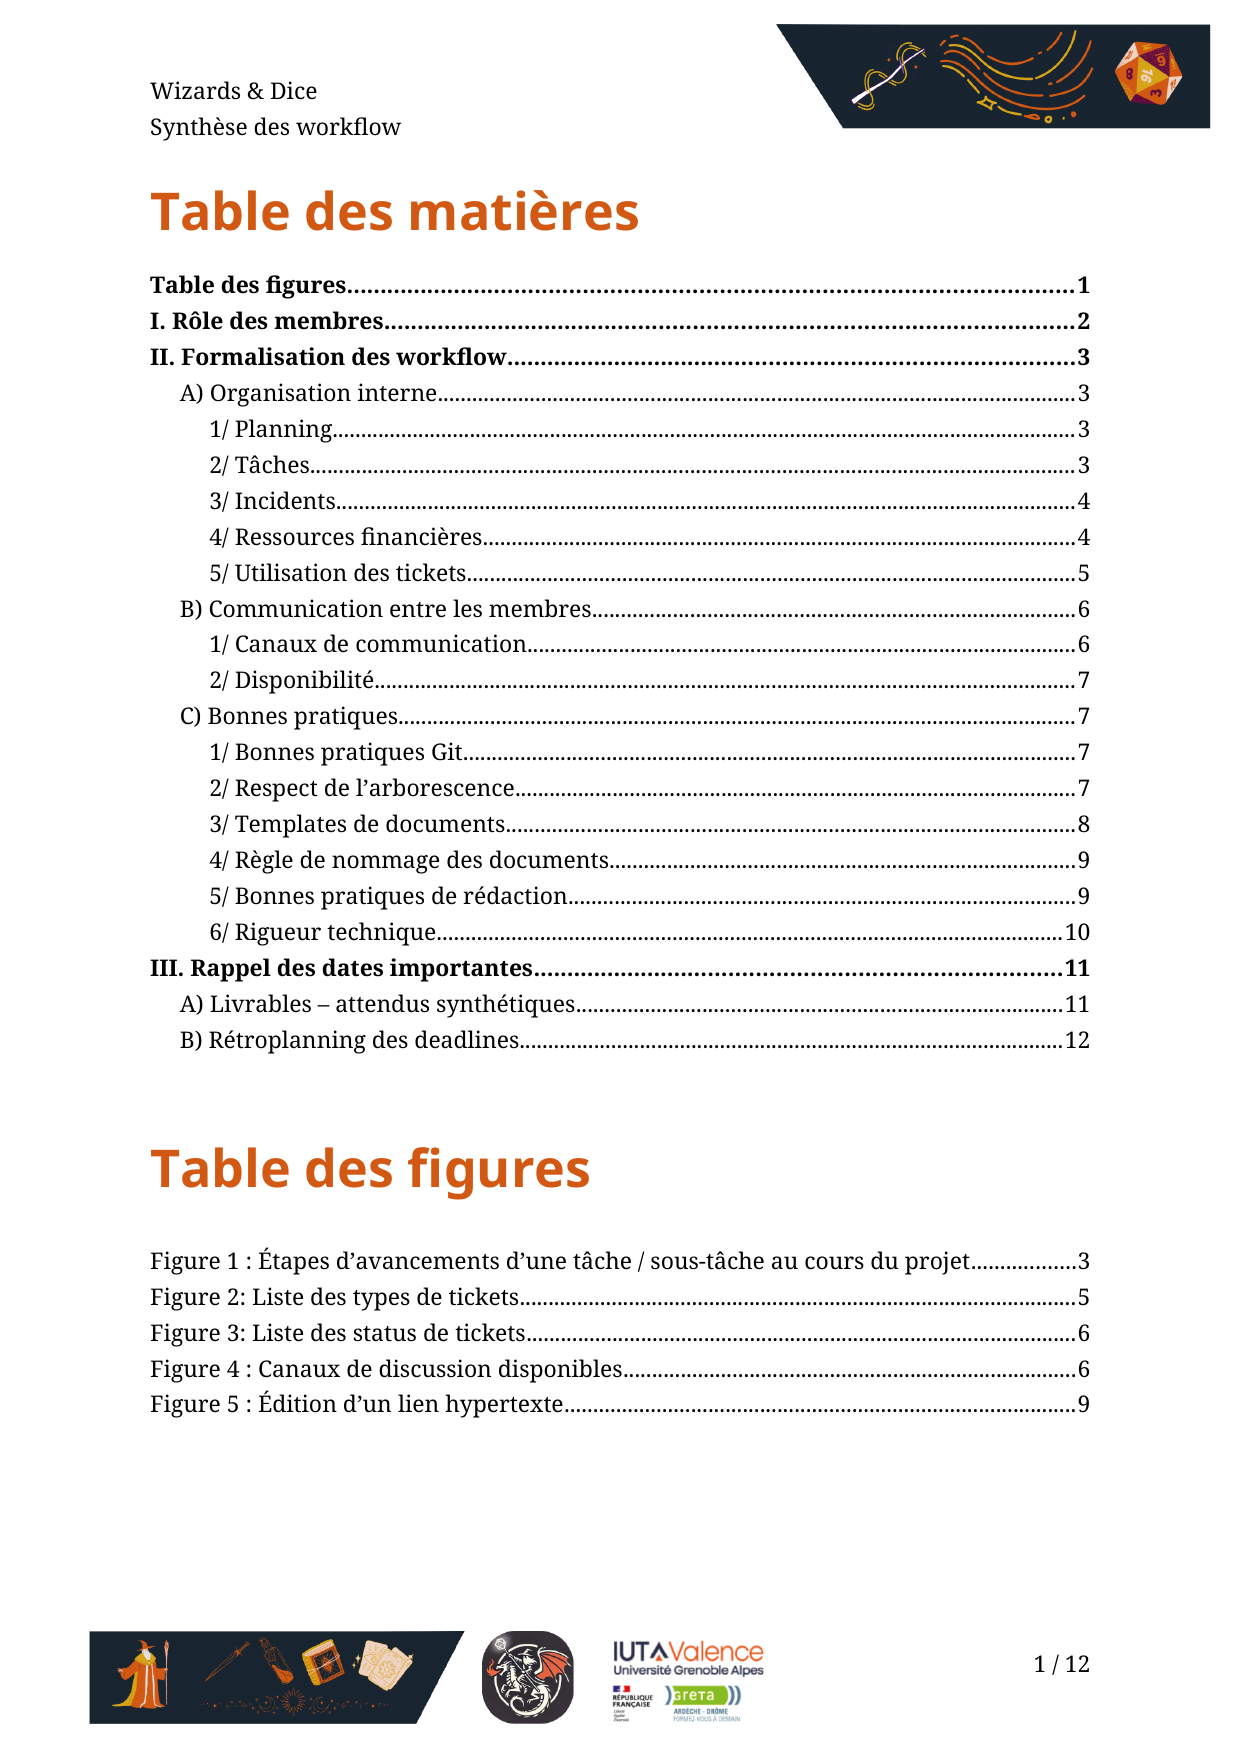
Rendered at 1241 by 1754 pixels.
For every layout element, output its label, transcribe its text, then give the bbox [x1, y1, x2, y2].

text 1/ Canaux de communication 6 [209, 628, 1090, 660]
text 3/ Incidents 4 [209, 485, 1090, 516]
text 5/ Utilisation des tickets 5 [209, 557, 1090, 588]
text 4/ Ressources financières 4 [209, 521, 1090, 552]
subtitle Table des figures [150, 1132, 1090, 1202]
text III. Rappel des dates importantes 11 [150, 952, 1090, 983]
subtitle Table des matières [150, 175, 1090, 246]
text Figure 1 : Étapes d’avancements d’une tâche / sous-tâche au cours du projet 3 [150, 1245, 1090, 1276]
text A) Livrables – attendus synthétiques 11 [179, 988, 1090, 1019]
text Figure 3: Liste des status de tickets 6 [150, 1317, 1090, 1348]
text A) Organisation interne 3 [179, 377, 1090, 408]
text 1/ Planning 3 [209, 413, 1090, 444]
text 2/ Respect de l’arborescence 7 [209, 772, 1090, 803]
text 4/ Règle de nommage des documents 9 [209, 844, 1090, 875]
text 5/ Bonnes pratiques de rédaction 9 [209, 880, 1090, 911]
text I. Rôle des membres 2 [150, 305, 1090, 336]
text C) Bonnes pratiques 7 [179, 700, 1090, 732]
text II. Formalisation des workflow 3 [150, 341, 1090, 372]
text B) Rétroplanning des deadlines 12 [179, 1024, 1090, 1055]
text 1/ Bonnes pratiques Git 7 [209, 736, 1090, 767]
text Figure 2: Liste des types de tickets 5 [150, 1281, 1090, 1312]
picture [771, 21, 1218, 131]
text Figure 5 : Édition d’un lien hypertexte 9 [150, 1388, 1090, 1420]
text B) Communication entre les membres 6 [179, 592, 1090, 624]
text 6/ Rigueur technique 10 [209, 916, 1090, 947]
picture [81, 1620, 788, 1733]
text 2/ Tâches 3 [209, 449, 1090, 480]
text Figure 4 : Canaux de discussion disponibles 6 [150, 1352, 1090, 1384]
text Table des figures 1 [150, 269, 1090, 300]
text 3/ Templates de documents 8 [209, 808, 1090, 839]
text 2/ Disponibilité 7 [209, 664, 1090, 696]
